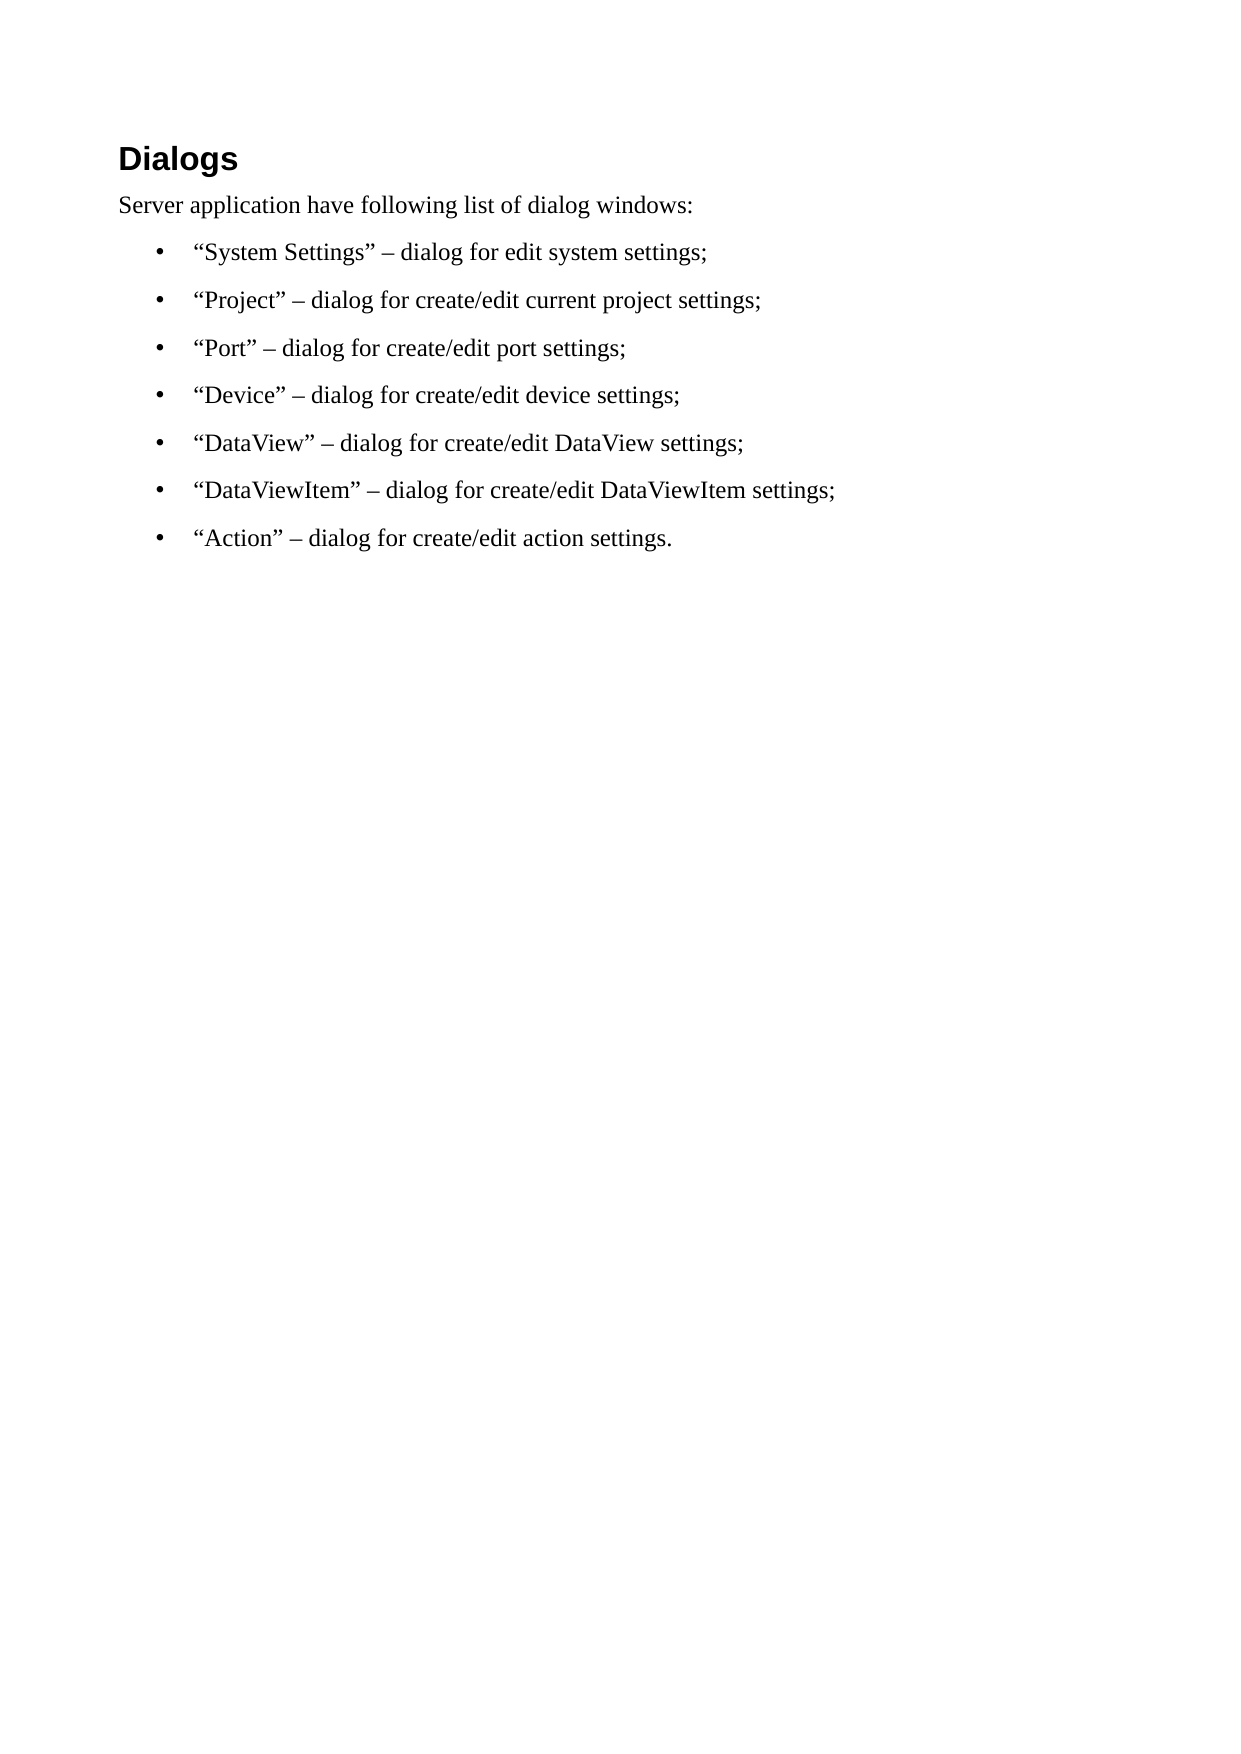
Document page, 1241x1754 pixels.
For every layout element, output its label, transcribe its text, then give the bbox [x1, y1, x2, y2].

list “DataViewItem” – dialog for create/edit DataViewItem settings; [156, 476, 1122, 504]
subtitle Dialogs [118, 139, 1122, 177]
list “Port” – dialog for create/edit port settings; [156, 333, 1122, 361]
list “System Settings” – dialog for edit system settings; [156, 237, 1122, 266]
text Server application have following list of dialog windows: [118, 190, 1122, 219]
list “DataView” – dialog for create/edit DataView settings; [156, 428, 1122, 457]
list “Project” – dialog for create/edit current project settings; [156, 285, 1122, 314]
list “Action” – dialog for create/edit action settings. [156, 523, 1122, 552]
list “Device” – dialog for create/edit device settings; [156, 380, 1122, 409]
